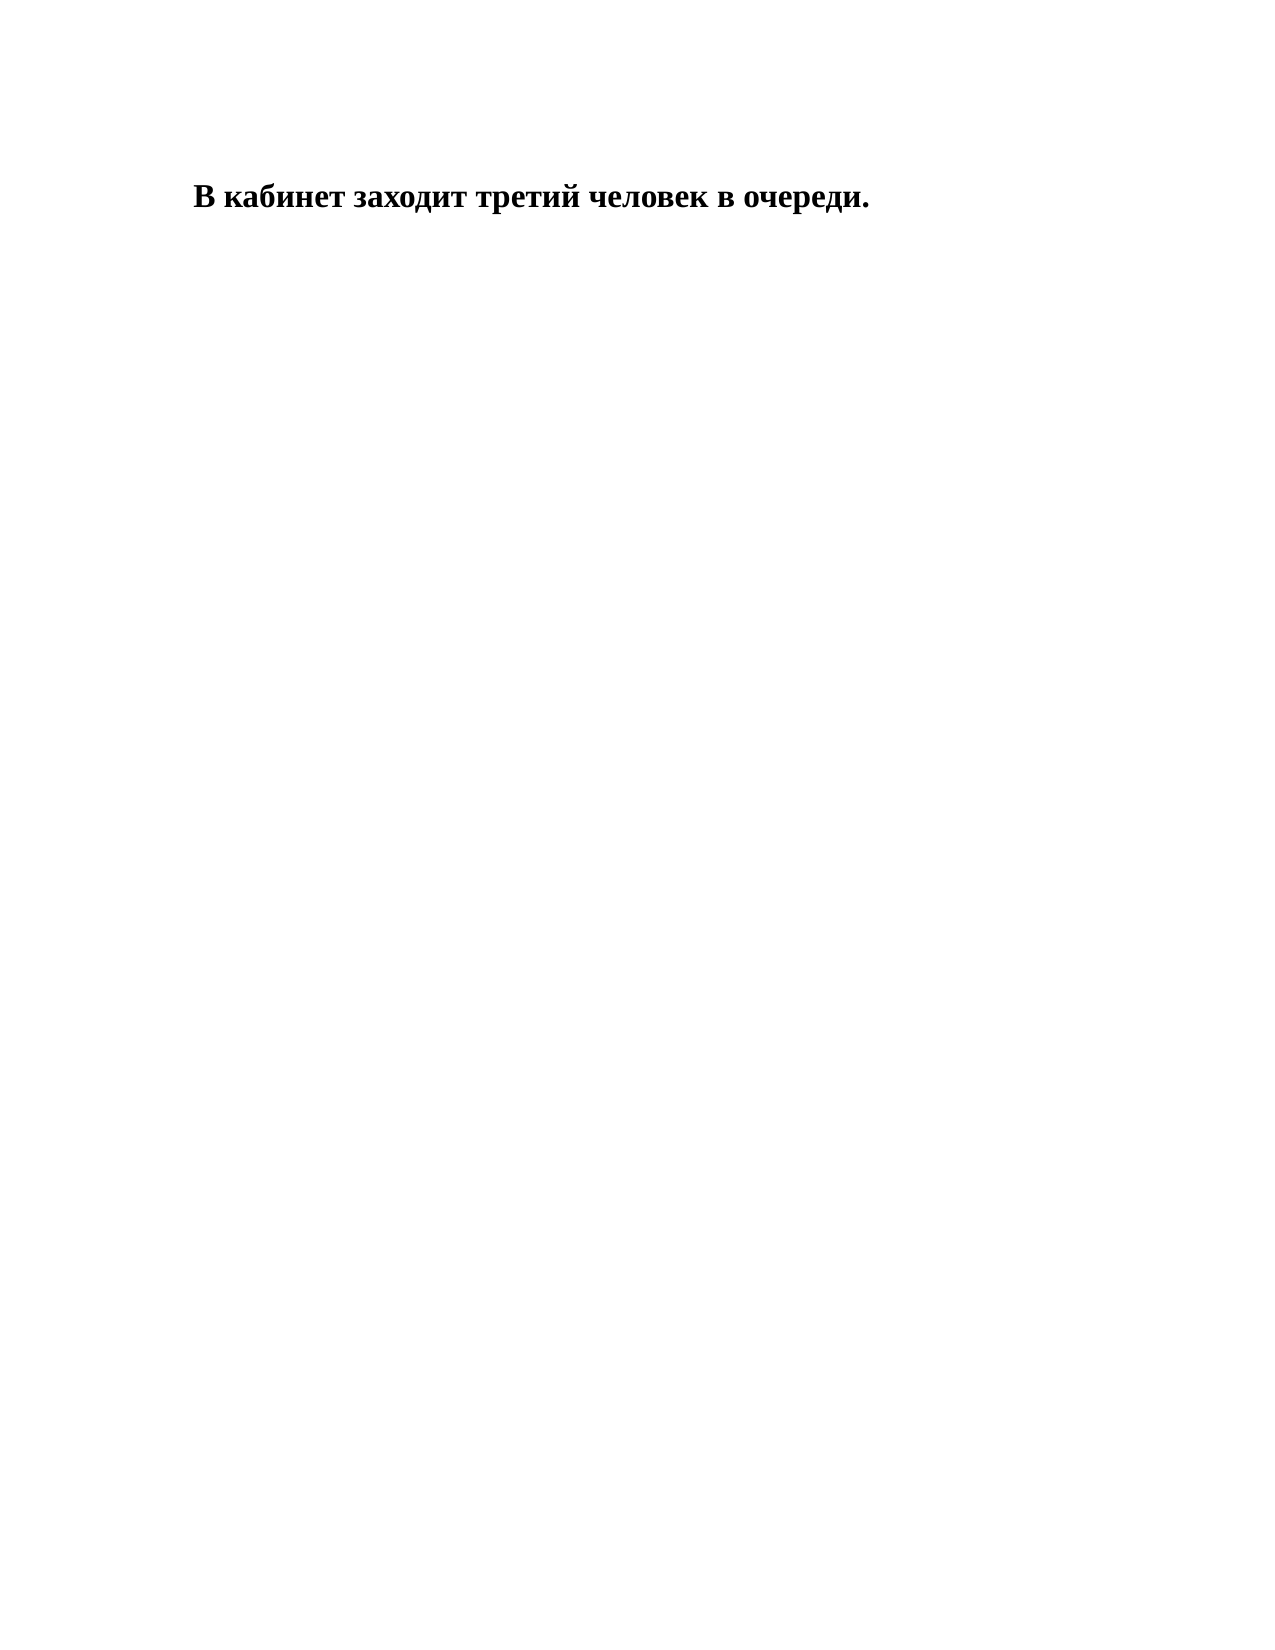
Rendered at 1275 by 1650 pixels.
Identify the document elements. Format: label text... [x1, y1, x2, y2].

text В кабинет заходит третий человек в очереди. [193, 176, 1157, 215]
